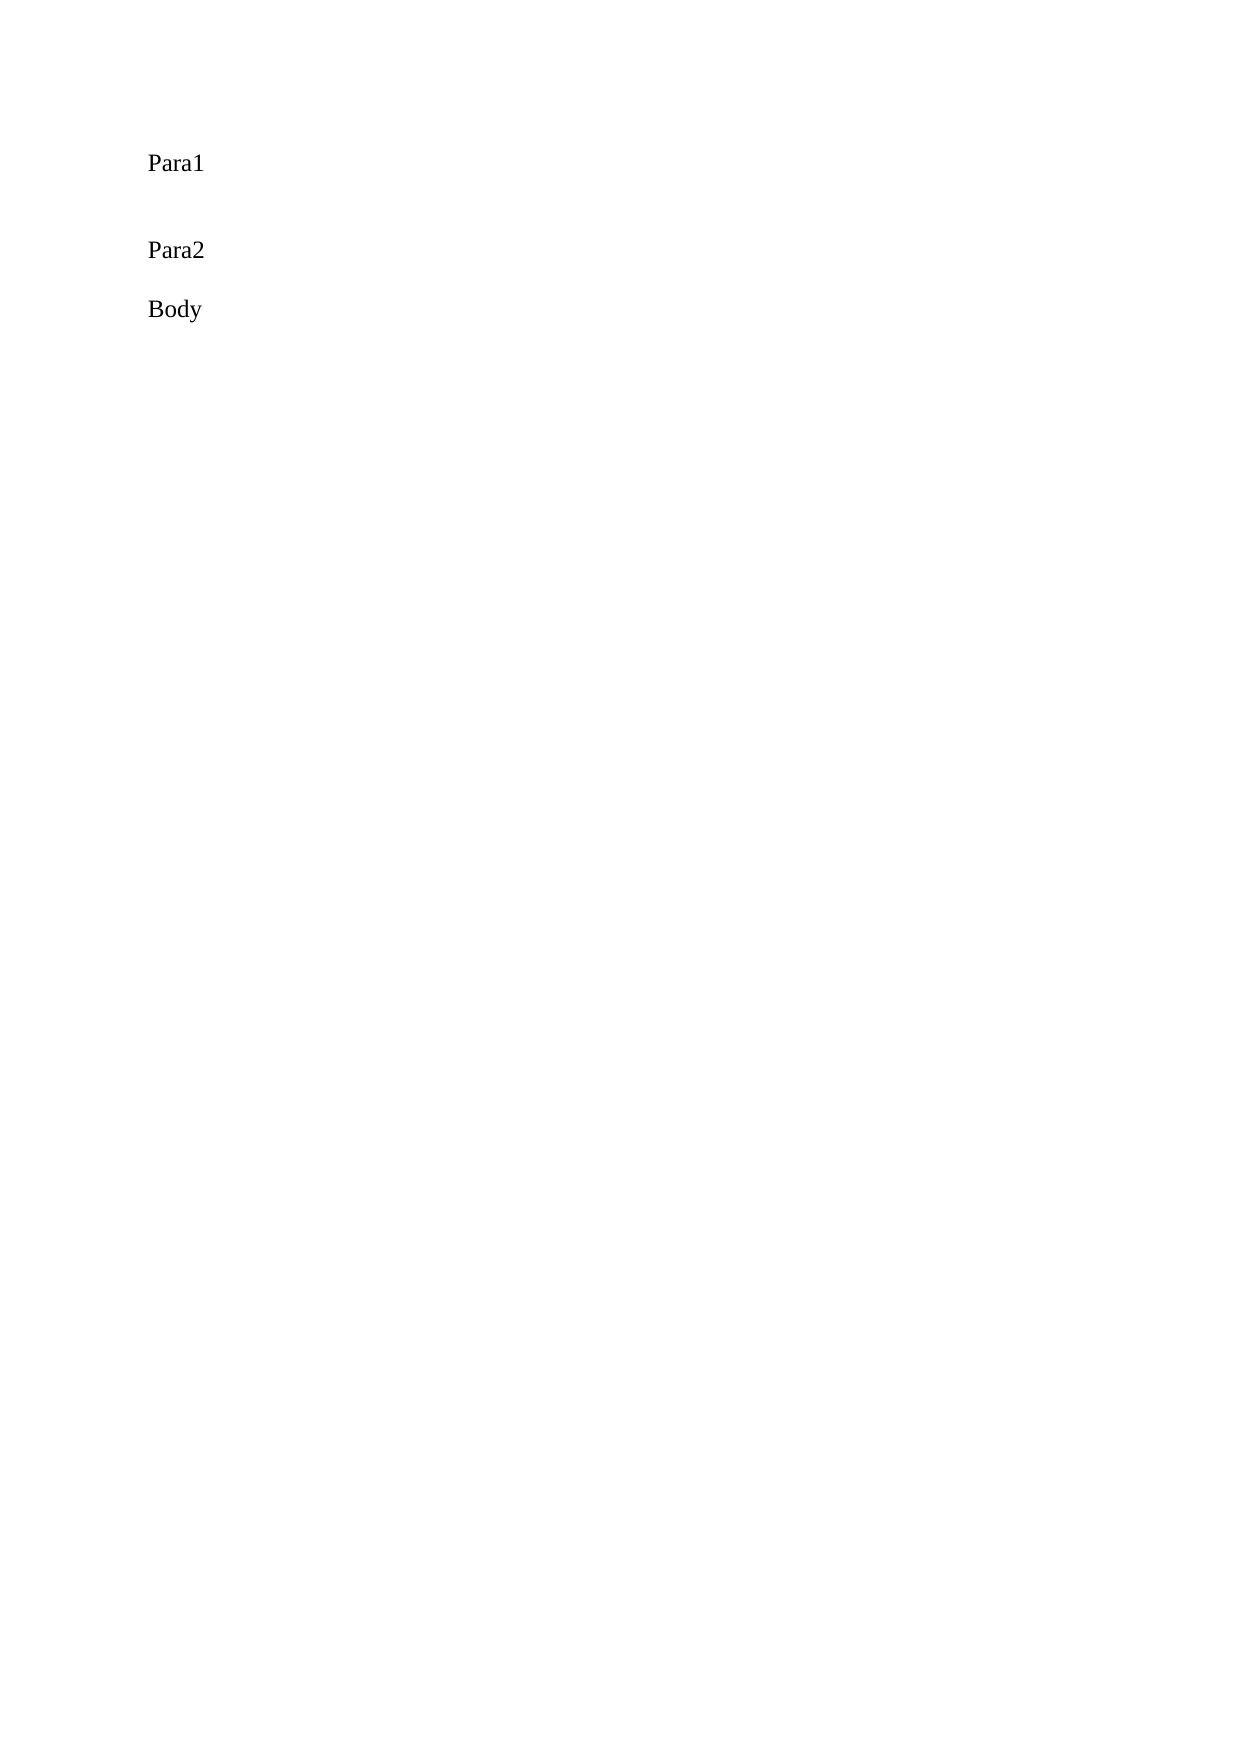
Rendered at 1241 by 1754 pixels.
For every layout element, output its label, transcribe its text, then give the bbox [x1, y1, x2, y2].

text Body [148, 294, 1093, 322]
